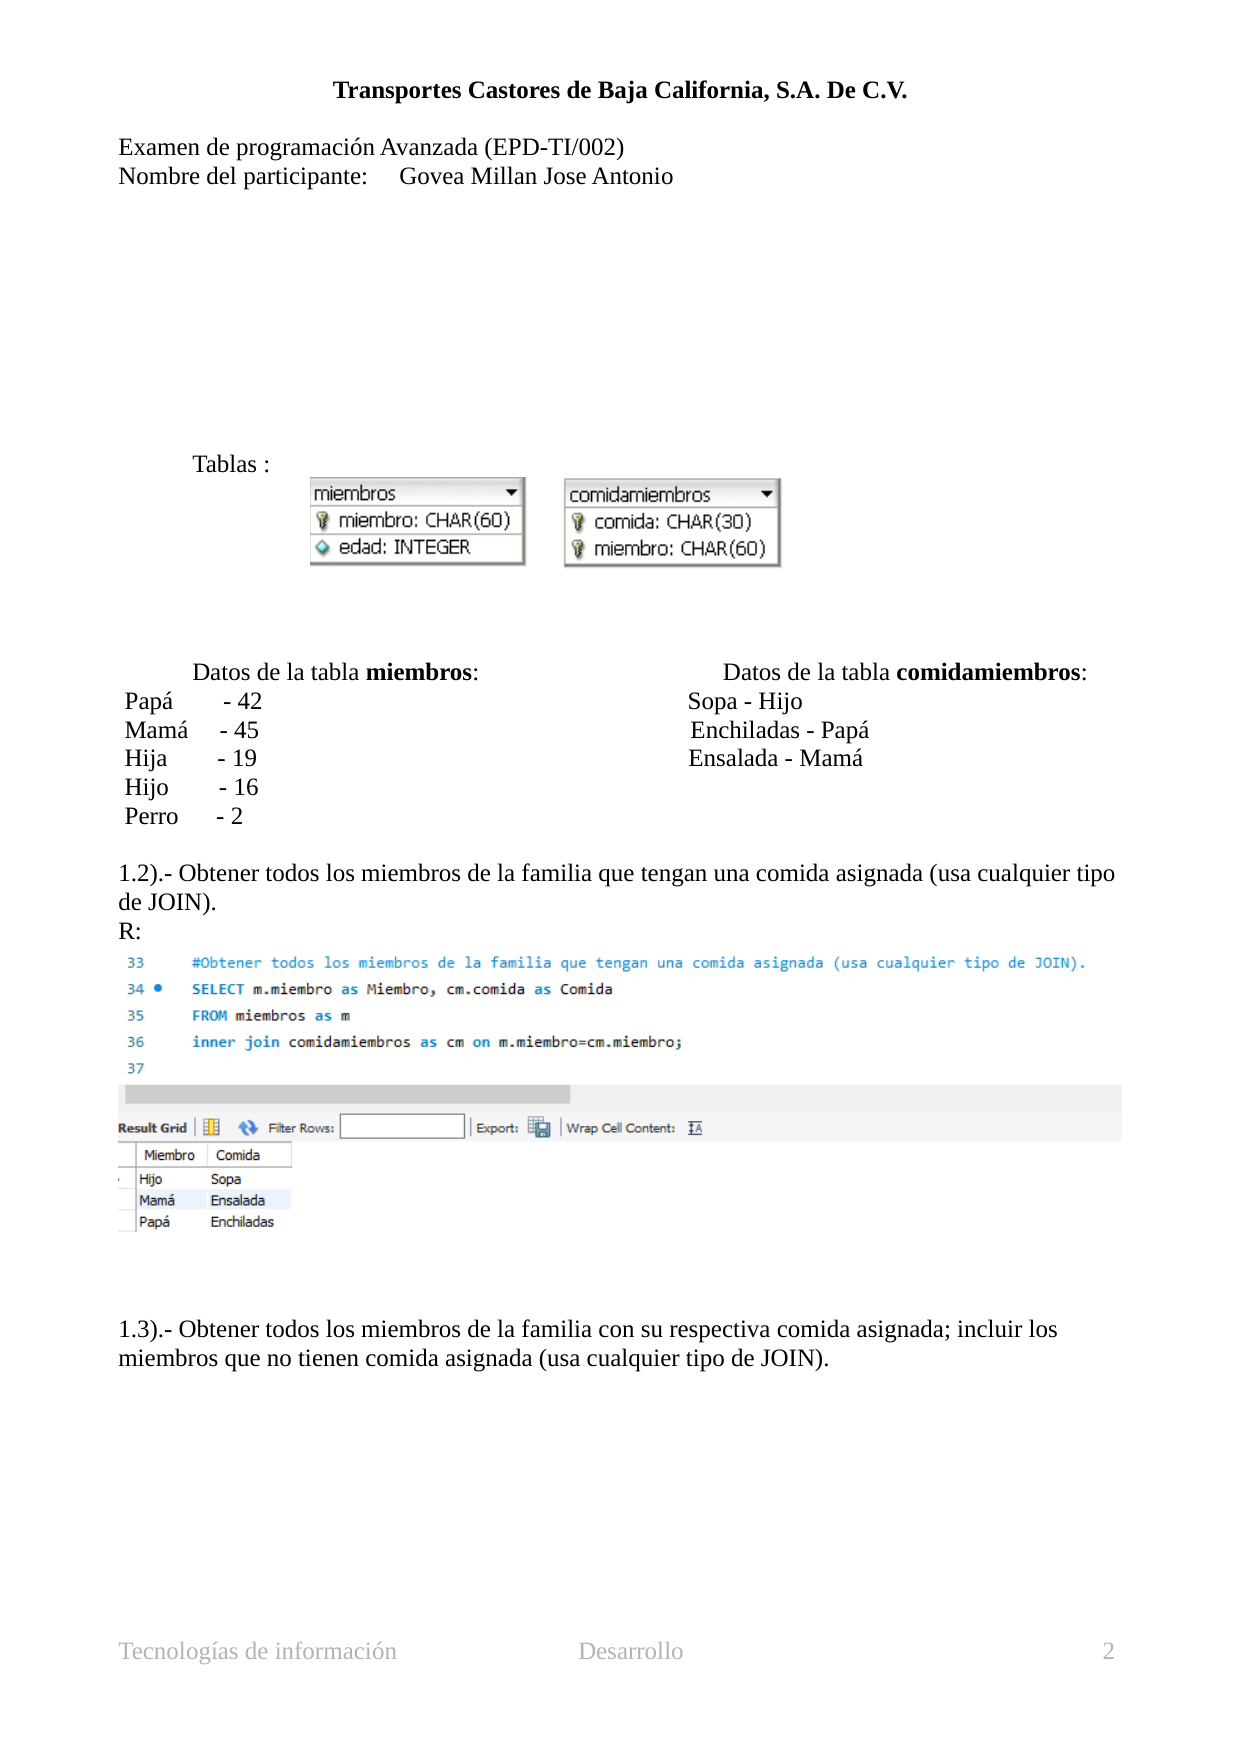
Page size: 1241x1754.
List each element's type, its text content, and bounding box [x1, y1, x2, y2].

text Tablas : [192, 449, 1122, 477]
text R: [118, 916, 1122, 944]
text Datos de la tabla miembros: Datos de la tabla comidamiembros: [192, 477, 1122, 686]
text 1.3).- Obtener todos los miembros de la familia con su respectiva comida asignada; incluir los miembros que no tienen comida asignada (usa cualquier tipo de JOIN). [118, 1286, 1122, 1372]
text Papá - 42 Sopa - Hijo Mamá - 45 Enchiladas - Papá Hija - 19 Ensalada - Mamá Hijo - 16 Perro - 2 1.2).- Obtener todos los miembros de la familia que tengan una comida asignada (usa cualquier tipo de JOIN). [118, 686, 1122, 916]
